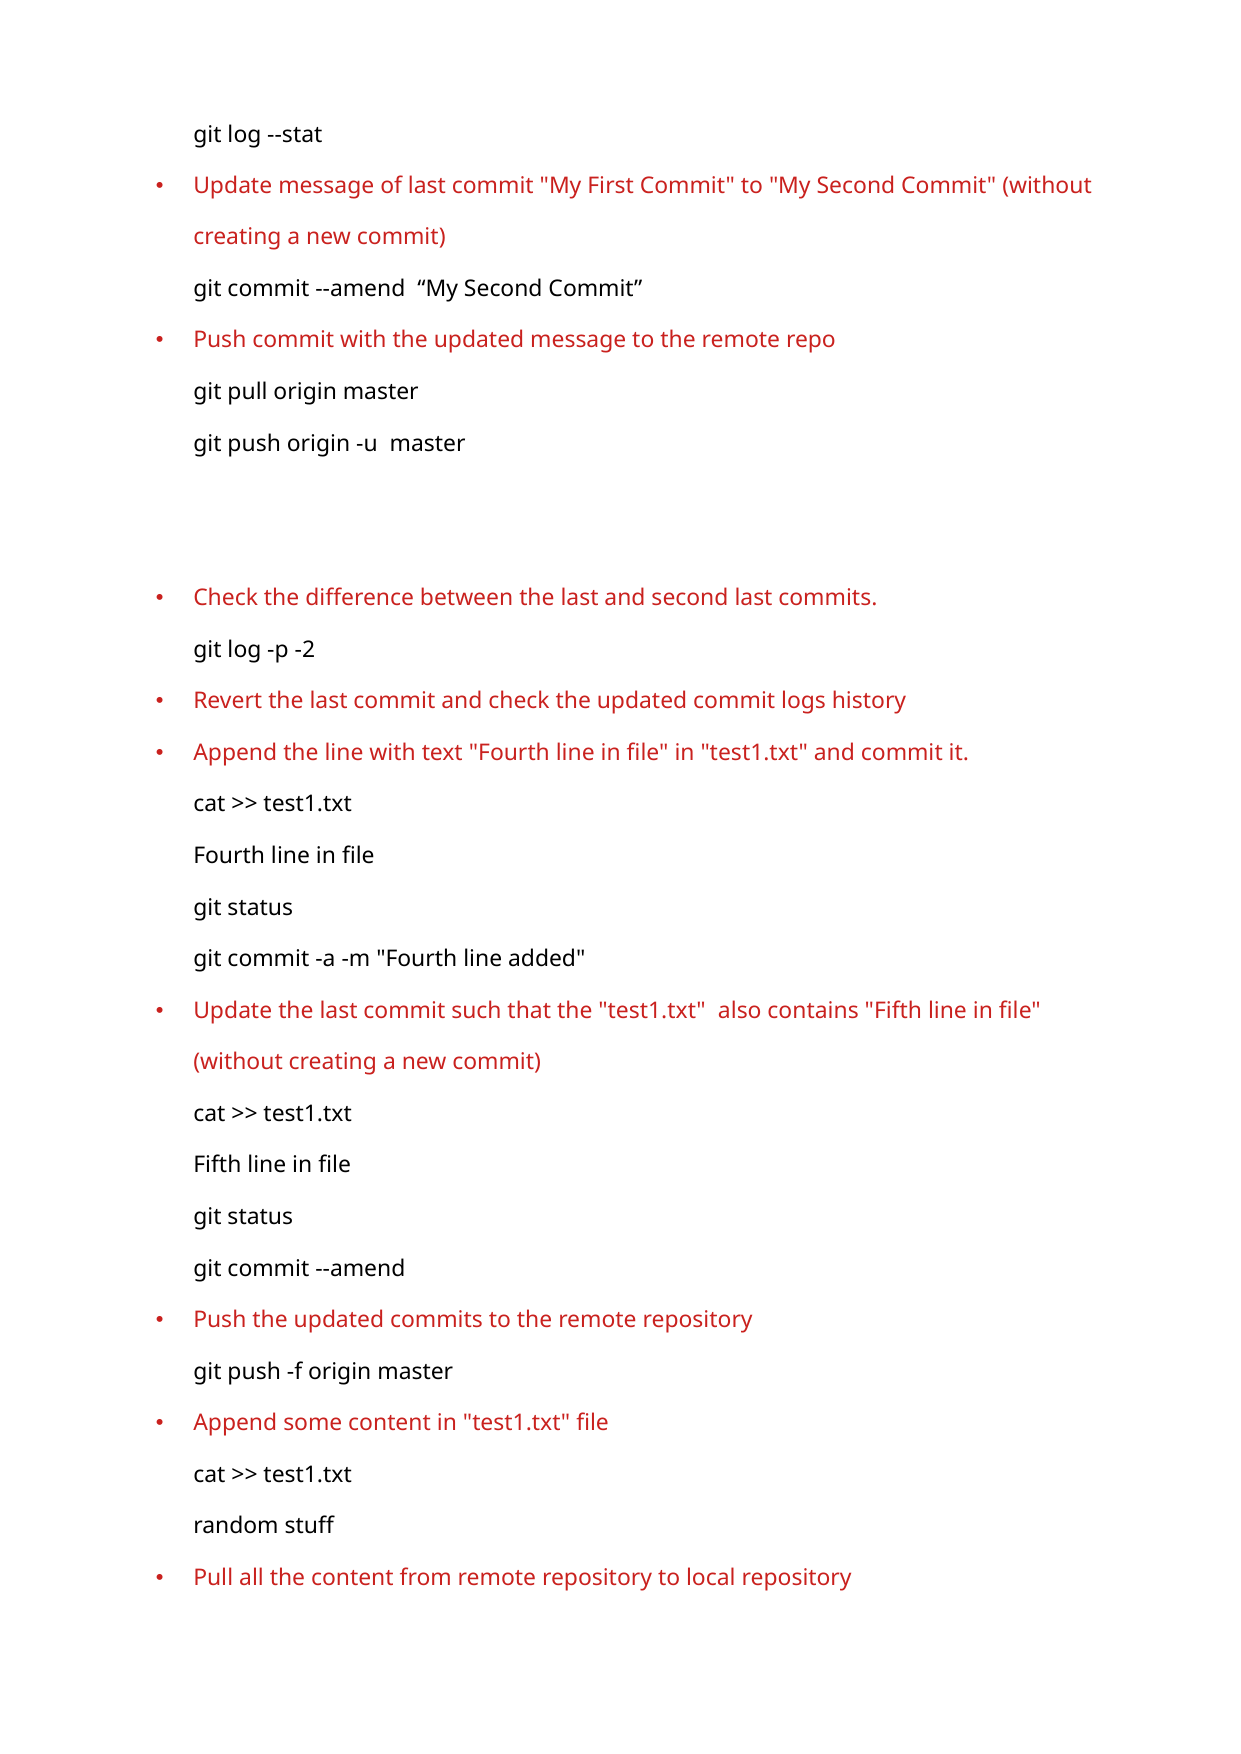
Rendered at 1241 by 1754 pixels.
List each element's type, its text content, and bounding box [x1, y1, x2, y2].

list Append the line with text "Fourth line in file" in "test1.txt" and commit it. [156, 736, 1122, 767]
list Update message of last commit "My First Commit" to "My Second Commit" (without creating a new commit) [156, 169, 1122, 251]
list git status [156, 1200, 1122, 1231]
list git commit --amend [156, 1251, 1122, 1283]
list git push origin -u master [156, 426, 1122, 458]
list Update the last commit such that the "test1.txt" also contains "Fifth line in file" (without creating a new commit) [156, 994, 1122, 1076]
list git push -f origin master [156, 1354, 1122, 1386]
list Append some content in "test1.txt" file [156, 1406, 1122, 1437]
list git commit -a -m "Fourth line added" [156, 942, 1122, 973]
list git pull origin master [156, 375, 1122, 406]
list git commit --amend “My Second Commit” [156, 272, 1122, 303]
list Pull all the content from remote repository to local repository [156, 1561, 1122, 1592]
list git log --stat [156, 118, 1122, 149]
list cat >> test1.txt [156, 787, 1122, 819]
list Fifth line in file [156, 1148, 1122, 1179]
list Push the updated commits to the remote repository [156, 1303, 1122, 1334]
list Check the difference between the last and second last commits. [156, 581, 1122, 612]
list random stuff [156, 1509, 1122, 1541]
list Push commit with the updated message to the remote repo [156, 323, 1122, 354]
list Fourth line in file [156, 839, 1122, 870]
list cat >> test1.txt [156, 1458, 1122, 1489]
list git log -p -2 [156, 633, 1122, 664]
list cat >> test1.txt [156, 1097, 1122, 1128]
list git status [156, 891, 1122, 922]
list Revert the last commit and check the updated commit logs history [156, 684, 1122, 716]
